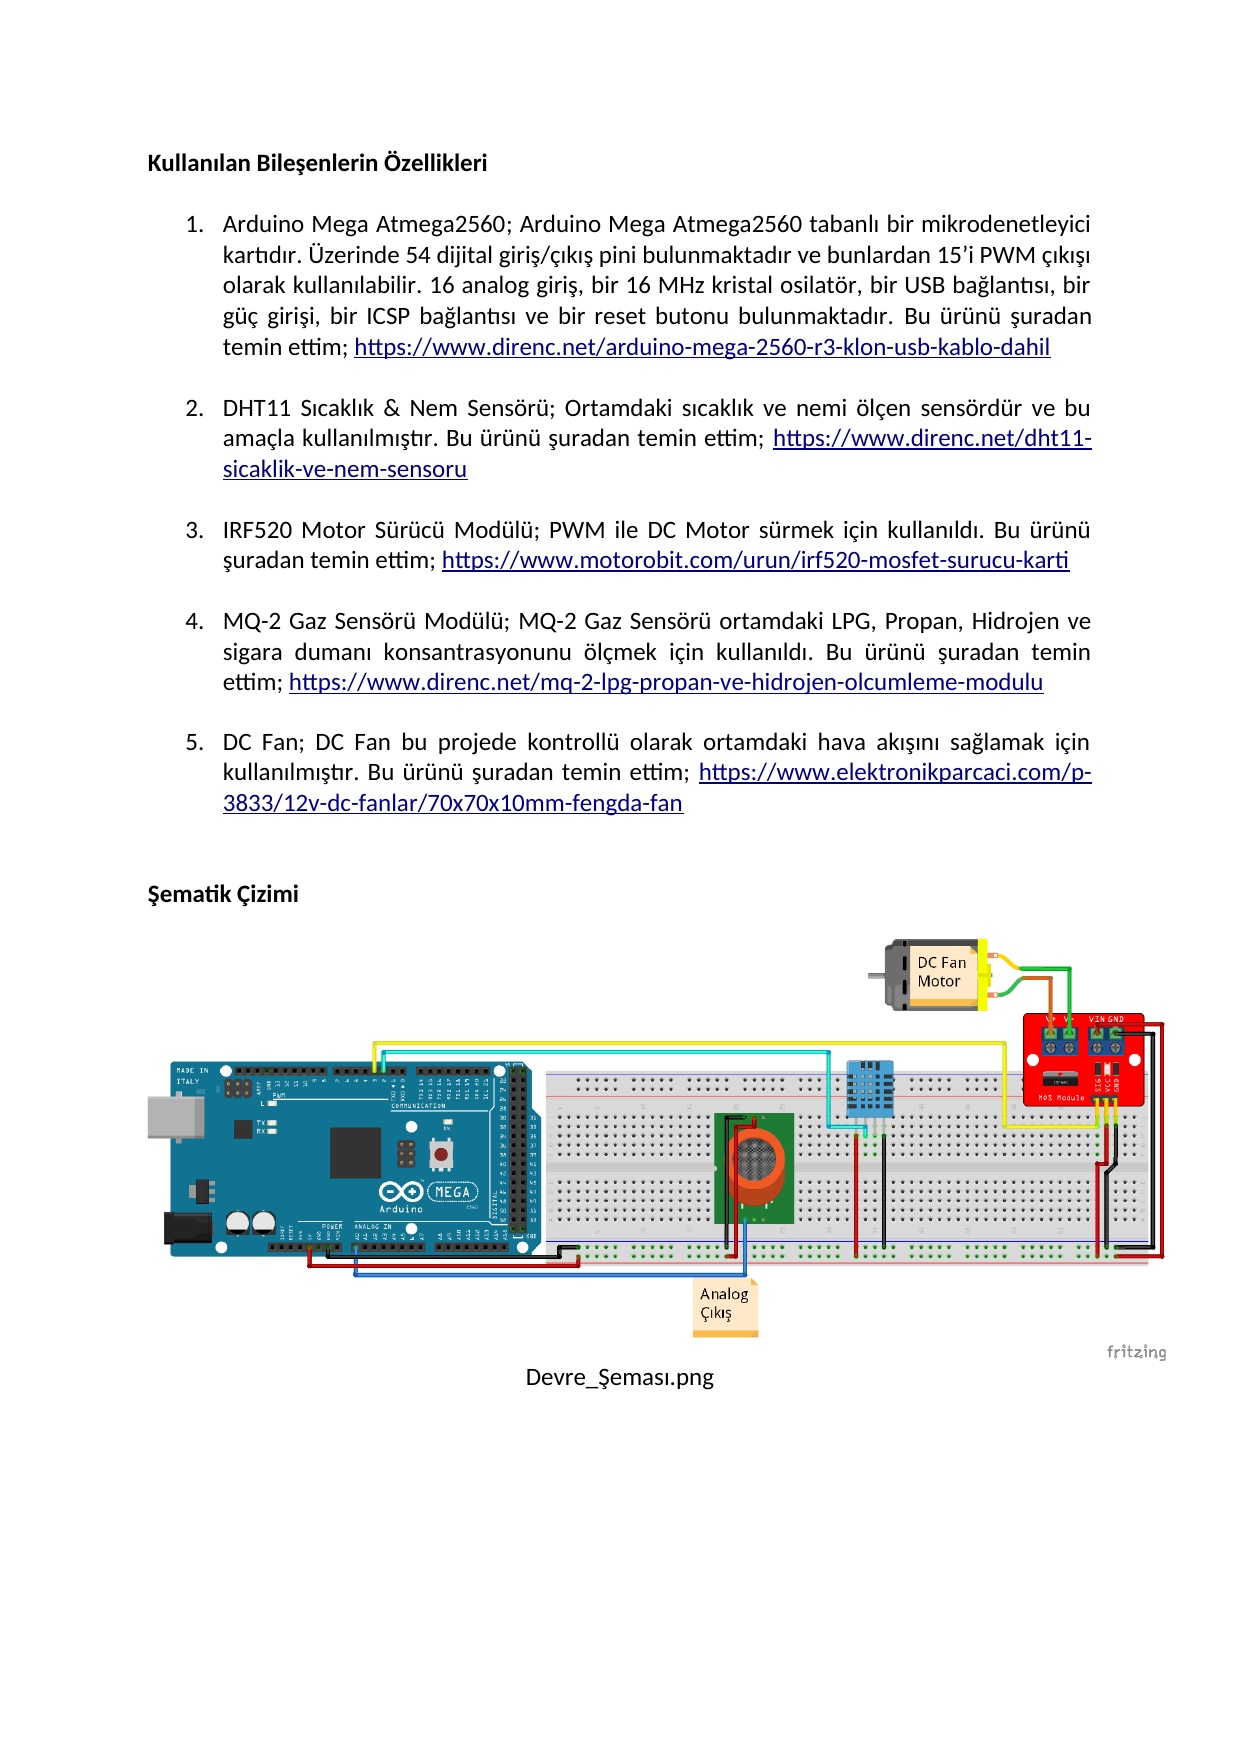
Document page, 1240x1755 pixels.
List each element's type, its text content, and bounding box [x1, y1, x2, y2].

list DC Fan; DC Fan bu projede kontrollü olarak ortamdaki hava akışını sağlamak için kullanılmıştır. Bu ürünü şuradan temin ettim; https://www.elektronikparcaci.com/p-3833/12v-dc-fanlar/70x70x10mm-fengda-fan [185, 726, 1092, 817]
text Şematik Çizimi [148, 878, 1092, 909]
list MQ-2 Gaz Sensörü Modülü; MQ-2 Gaz Sensörü ortamdaki LPG, Propan, Hidrojen ve sigara dumanı konsantrasyonunu ölçmek için kullanıldı. Bu ürünü şuradan temin ettim; https://www.direnc.net/mq-2-lpg-propan-ve-hidrojen-olcumleme-modulu [185, 605, 1092, 697]
list IRF520 Motor Sürücü Modülü; PWM ile DC Motor sürmek için kullanıldı. Bu ürünü şuradan temin ettim; https://www.motorobit.com/urun/irf520-mosfet-surucu-karti [185, 514, 1092, 575]
list DHT11 Sıcaklık & Nem Sensörü; Ortamdaki sıcaklık ve nemi ölçen sensördür ve bu amaçla kullanılmıştır. Bu ürünü şuradan temin ettim; https://www.direnc.net/dht11-sicaklik-ve-nem-sensoru [185, 392, 1092, 483]
text Devre_Şeması.png [148, 1361, 1092, 1391]
list Arduino Mega Atmega2560; Arduino Mega Atmega2560 tabanlı bir mikrodenetleyici kartıdır. Üzerinde 54 dijital giriş/çıkış pini bulunmaktadır ve bunlardan 15’i PWM çıkışı olarak kullanılabilir. 16 analog giriş, bir 16 MHz kristal osilatör, bir USB bağlantısı, bir güç girişi, bir ICSP bağlantısı ve bir reset butonu bulunmaktadır. Bu ürünü şuradan temin ettim; https://www.direnc.net/arduino-mega-2560-r3-klon-usb-kablo-dahil [185, 209, 1092, 361]
text Kullanılan Bileşenlerin Özellikleri [148, 148, 1092, 178]
